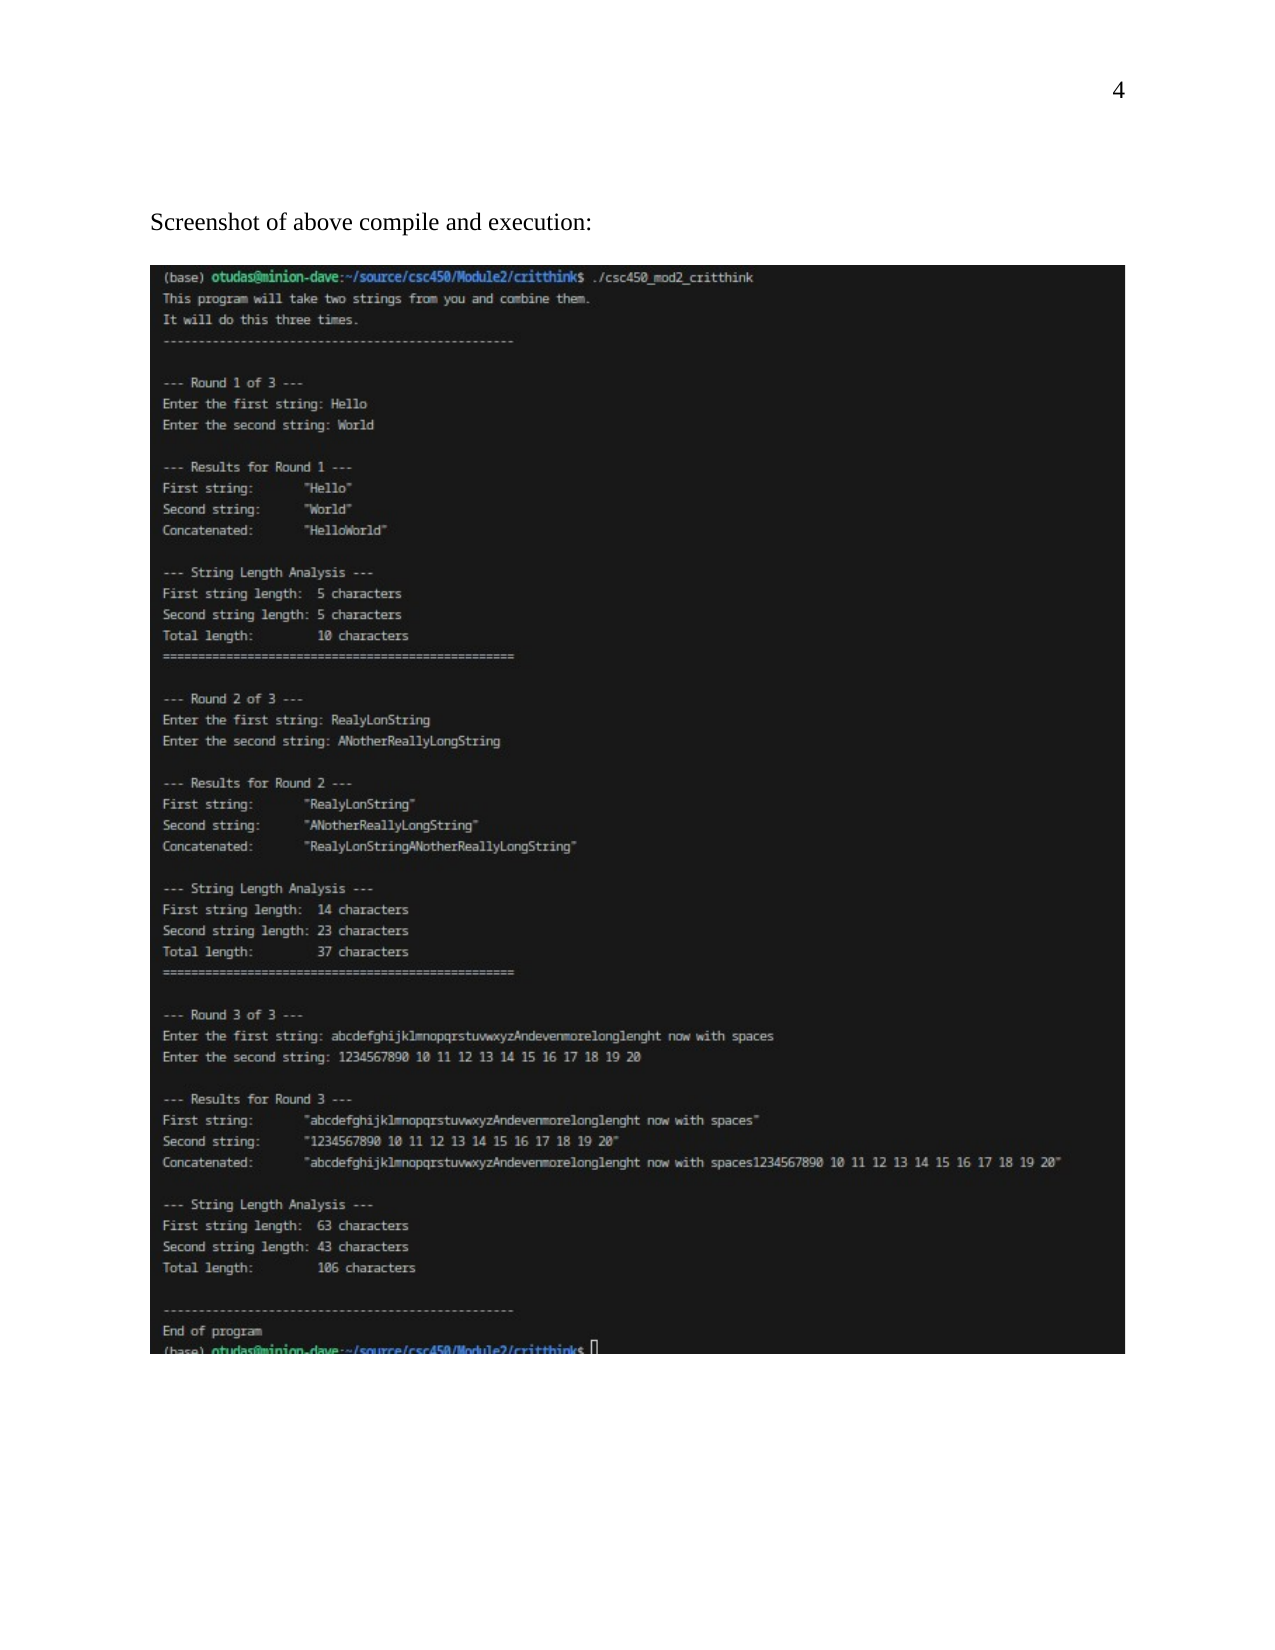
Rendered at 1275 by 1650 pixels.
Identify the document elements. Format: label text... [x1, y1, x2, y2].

picture [150, 265, 1125, 1354]
text Screenshot of above compile and execution: [150, 207, 1125, 236]
